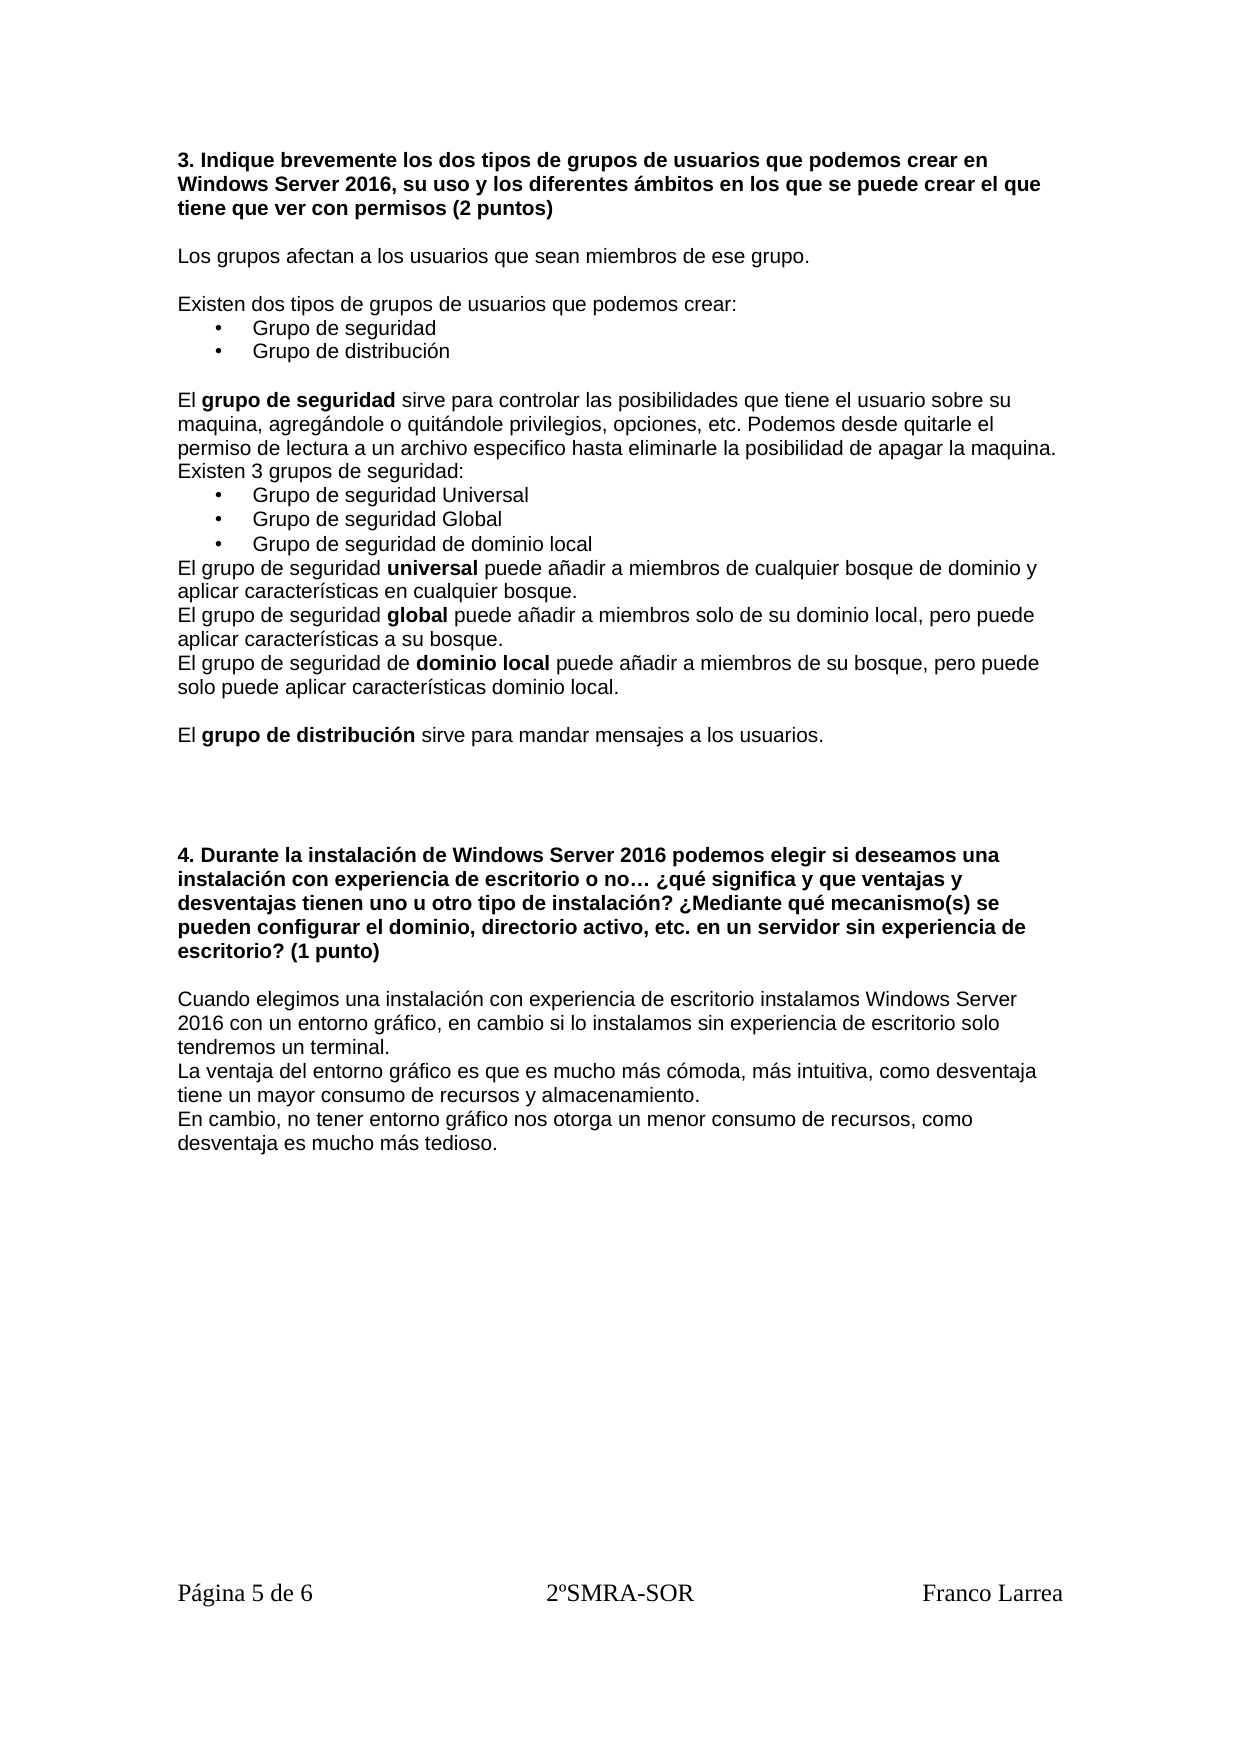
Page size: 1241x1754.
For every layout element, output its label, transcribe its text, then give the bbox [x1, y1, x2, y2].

text El grupo de seguridad sirve para controlar las posibilidades que tiene el usuario sobre su maquina, agregándole o quitándole privilegios, opciones, etc. Podemos desde quitarle el permiso de lectura a un archivo especifico hasta eliminarle la posibilidad de apagar la maquina. [177, 387, 1063, 459]
text La ventaja del entorno gráfico es que es mucho más cómoda, más intuitiva, como desventaja tiene un mayor consumo de recursos y almacenamiento. [177, 1058, 1063, 1106]
text El grupo de distribución sirve para mandar mensajes a los usuarios. [177, 723, 1063, 747]
text Los grupos afectan a los usuarios que sean miembros de ese grupo. [177, 243, 1063, 267]
list Grupo de seguridad Global [215, 507, 1063, 531]
text En cambio, no tener entorno gráfico nos otorga un menor consumo de recursos, como desventaja es mucho más tedioso. [177, 1106, 1063, 1154]
list Grupo de seguridad Universal [215, 483, 1063, 507]
text El grupo de seguridad de dominio local puede añadir a miembros de su bosque, pero puede solo puede aplicar características dominio local. [177, 651, 1063, 699]
text Existen dos tipos de grupos de usuarios que podemos crear: [177, 291, 1063, 315]
list Grupo de seguridad [215, 315, 1063, 339]
text El grupo de seguridad global puede añadir a miembros solo de su dominio local, pero puede aplicar características a su bosque. [177, 603, 1063, 651]
list Grupo de distribución [215, 339, 1063, 363]
text 4. Durante la instalación de Windows Server 2016 podemos elegir si deseamos una instalación con experiencia de escritorio o no… ¿qué significa y que ventajas y desventajas tienen uno u otro tipo de instalación? ¿Mediante qué mecanismo(s) se pueden configurar el dominio, directorio activo, etc. en un servidor sin experiencia de escritorio? (1 punto) [177, 843, 1063, 963]
text Existen 3 grupos de seguridad: [177, 459, 1063, 483]
text Cuando elegimos una instalación con experiencia de escritorio instalamos Windows Server 2016 con un entorno gráfico, en cambio si lo instalamos sin experiencia de escritorio solo tendremos un terminal. [177, 987, 1063, 1058]
text 3. Indique brevemente los dos tipos de grupos de usuarios que podemos crear en Windows Server 2016, su uso y los diferentes ámbitos en los que se puede crear el que tiene que ver con permisos (2 puntos) [177, 148, 1063, 219]
text El grupo de seguridad universal puede añadir a miembros de cualquier bosque de dominio y aplicar características en cualquier bosque. [177, 555, 1063, 603]
list Grupo de seguridad de dominio local [215, 531, 1063, 555]
